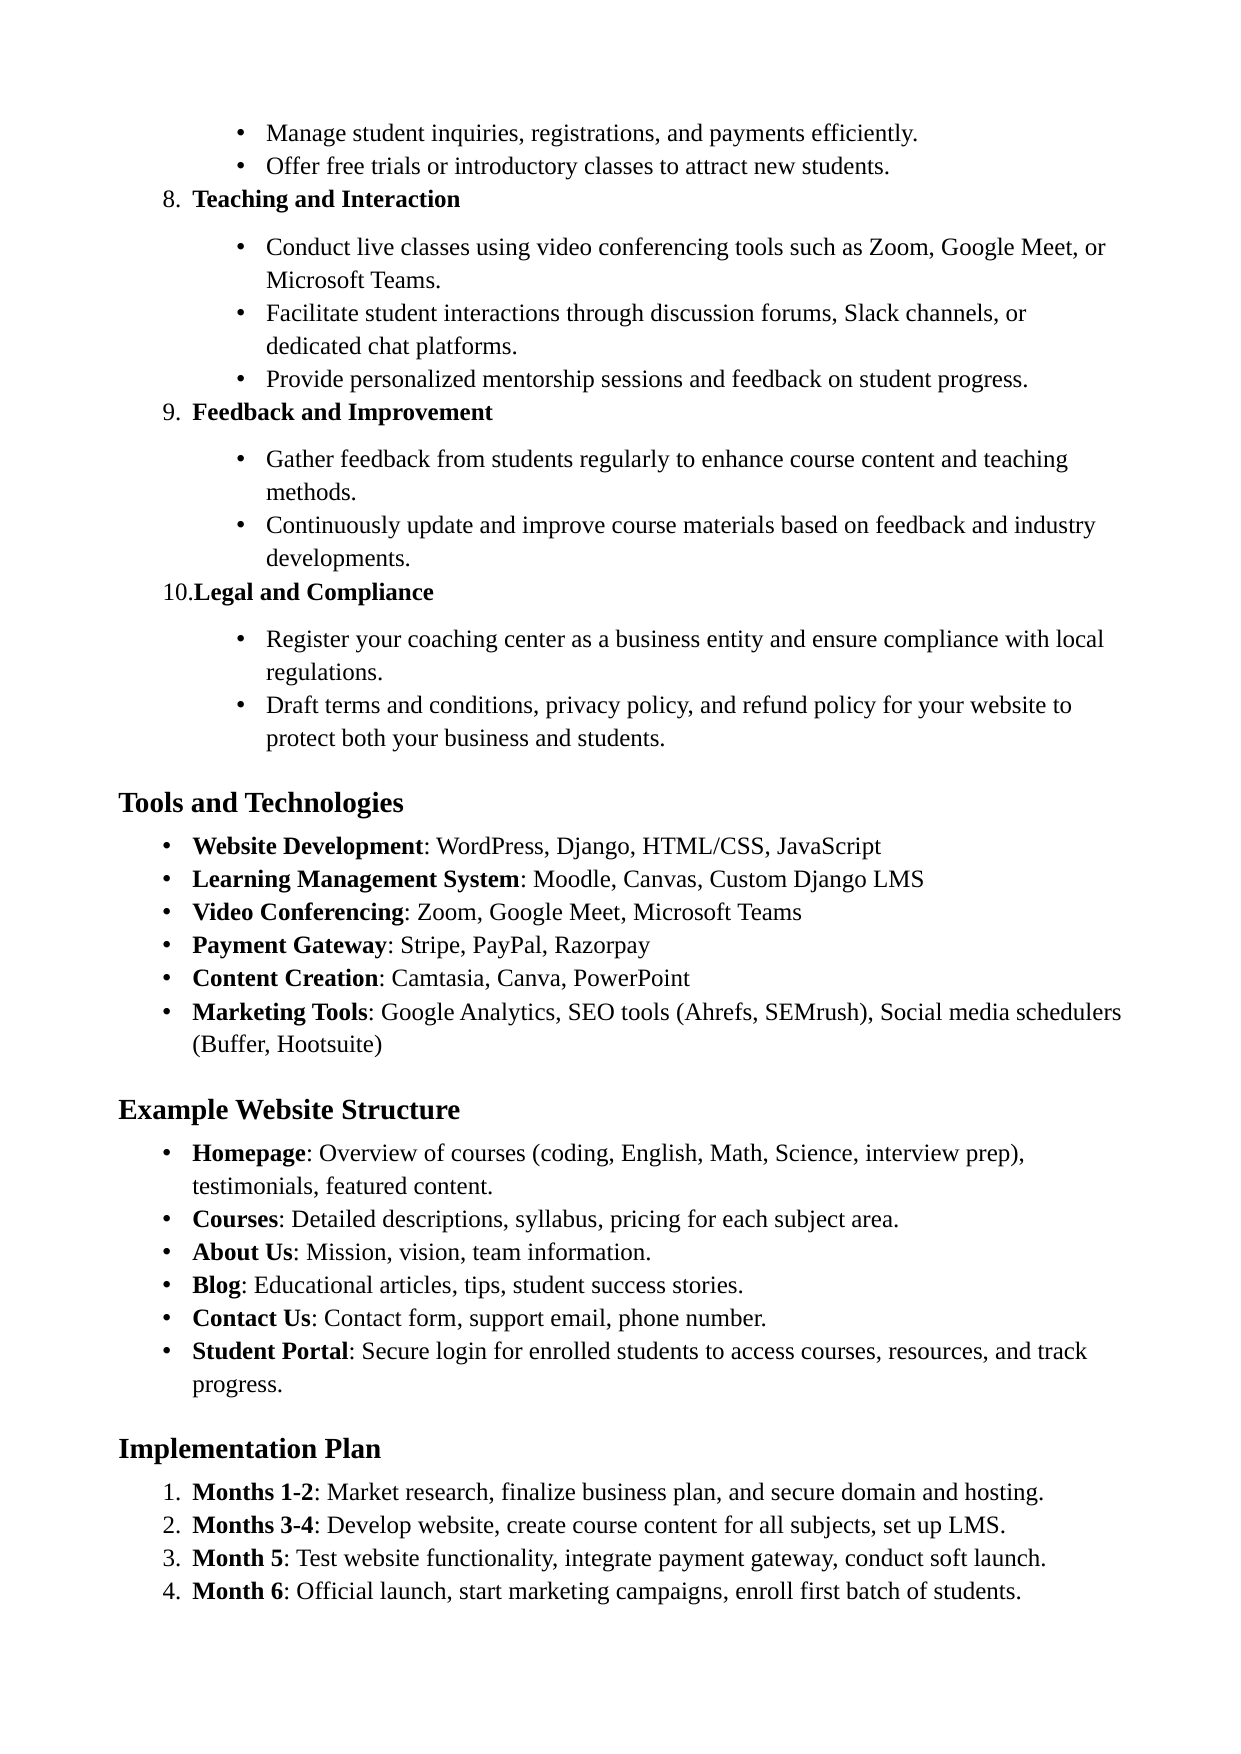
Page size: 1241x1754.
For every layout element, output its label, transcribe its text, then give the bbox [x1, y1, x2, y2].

list Provide personalized mentorship sessions and feedback on student progress. [236, 364, 1122, 393]
list Gather feedback from students regularly to enhance course content and teaching methods. [236, 444, 1122, 506]
list Months 3-4: Develop website, create course content for all subjects, set up LMS. [162, 1510, 1122, 1539]
list Months 1-2: Market research, finalize business plan, and secure domain and hosting. [162, 1477, 1122, 1506]
list Teaching and Interaction [162, 184, 1122, 213]
list Payment Gateway: Stripe, PayPal, Razorpay [162, 931, 1122, 959]
list Manage student inquiries, registrations, and payments efficiently. [236, 118, 1122, 147]
list Register your coaching center as a business entity and ensure compliance with local regulations. [236, 624, 1122, 686]
list About Us: Mission, vision, team information. [162, 1237, 1122, 1266]
list Legal and Compliance [162, 577, 1122, 605]
list Blog: Educational articles, tips, student success stories. [162, 1270, 1122, 1299]
list Month 5: Test website functionality, integrate payment gateway, conduct soft launch. [162, 1543, 1122, 1572]
subtitle Tools and Technologies [118, 785, 1122, 819]
list Feedback and Improvement [162, 397, 1122, 426]
list Learning Management System: Moodle, Canvas, Custom Django LMS [162, 864, 1122, 893]
list Offer free trials or introductory classes to attract new students. [236, 151, 1122, 180]
list Facilitate student interactions through discussion forums, Slack channels, or dedicated chat platforms. [236, 298, 1122, 359]
list Courses: Detailed descriptions, syllabus, pricing for each subject area. [162, 1204, 1122, 1233]
list Contact Us: Contact form, support email, phone number. [162, 1303, 1122, 1332]
list Website Development: WordPress, Django, HTML/CSS, JavaScript [162, 831, 1122, 860]
list Marketing Tools: Google Analytics, SEO tools (Ahrefs, SEMrush), Social media schedulers (Buffer, Hootsuite) [162, 997, 1122, 1058]
list Homepage: Overview of courses (coding, English, Math, Science, interview prep), testimonials, featured content. [162, 1138, 1122, 1199]
list Student Portal: Secure login for enrolled students to access courses, resources, and track progress. [162, 1336, 1122, 1398]
list Continuously update and improve course materials based on feedback and industry developments. [236, 511, 1122, 572]
subtitle Implementation Plan [118, 1431, 1122, 1465]
list Month 6: Official launch, start marketing campaigns, enroll first batch of students. [162, 1576, 1122, 1605]
list Video Conferencing: Zoom, Google Meet, Microsoft Teams [162, 897, 1122, 926]
list Content Creation: Camtasia, Canva, PowerPoint [162, 963, 1122, 992]
list Draft terms and conditions, privacy policy, and refund policy for your website to protect both your business and students. [236, 690, 1122, 752]
list Conduct live classes using video conferencing tools such as Zoom, Google Meet, or Microsoft Teams. [236, 232, 1122, 293]
subtitle Example Website Structure [118, 1092, 1122, 1125]
